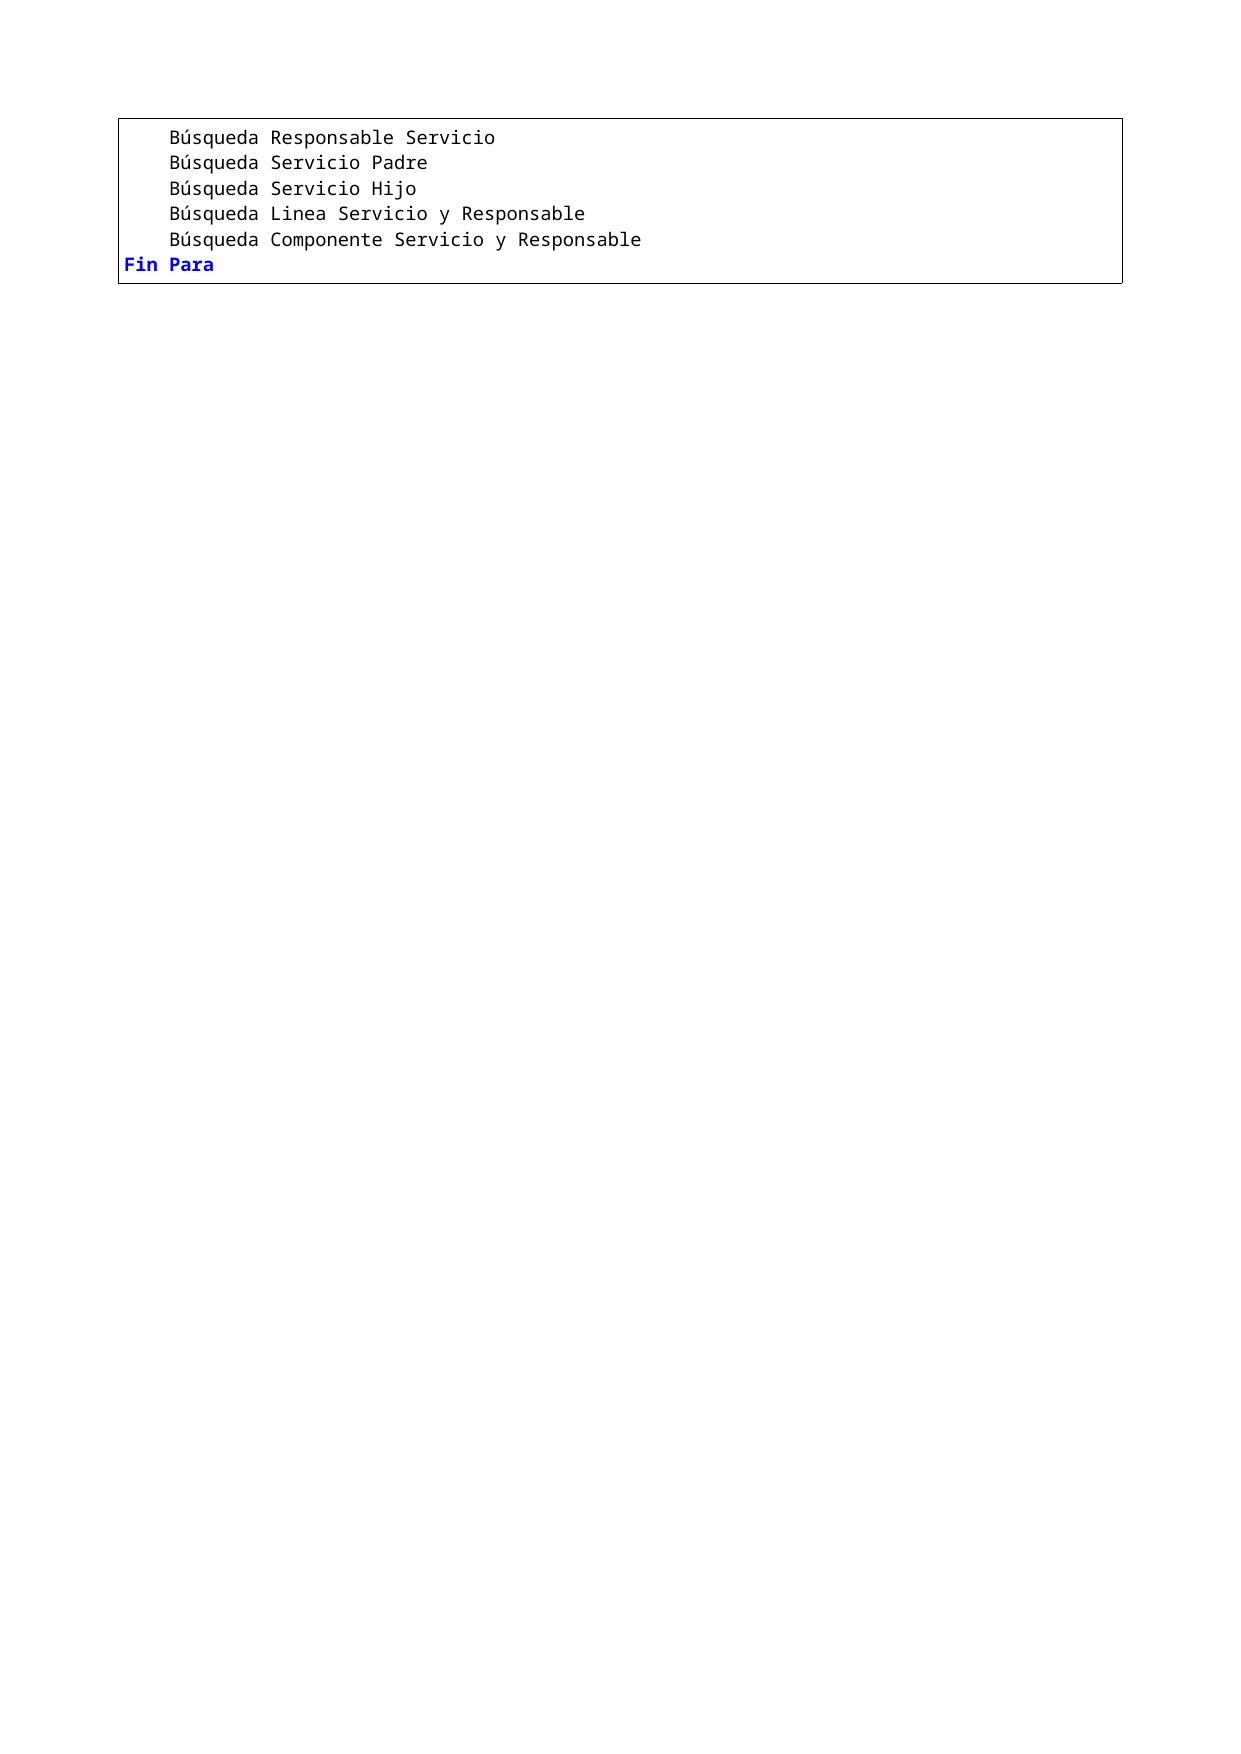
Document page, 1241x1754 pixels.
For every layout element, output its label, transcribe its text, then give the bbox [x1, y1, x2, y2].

table_cell Búsqueda Responsable Servicio Búsqueda Servicio Padre Búsqueda Servicio Hijo Búsqueda Linea Servicio y Responsable Búsqueda Componente Servicio y Responsable Fin Para [119, 119, 1122, 283]
